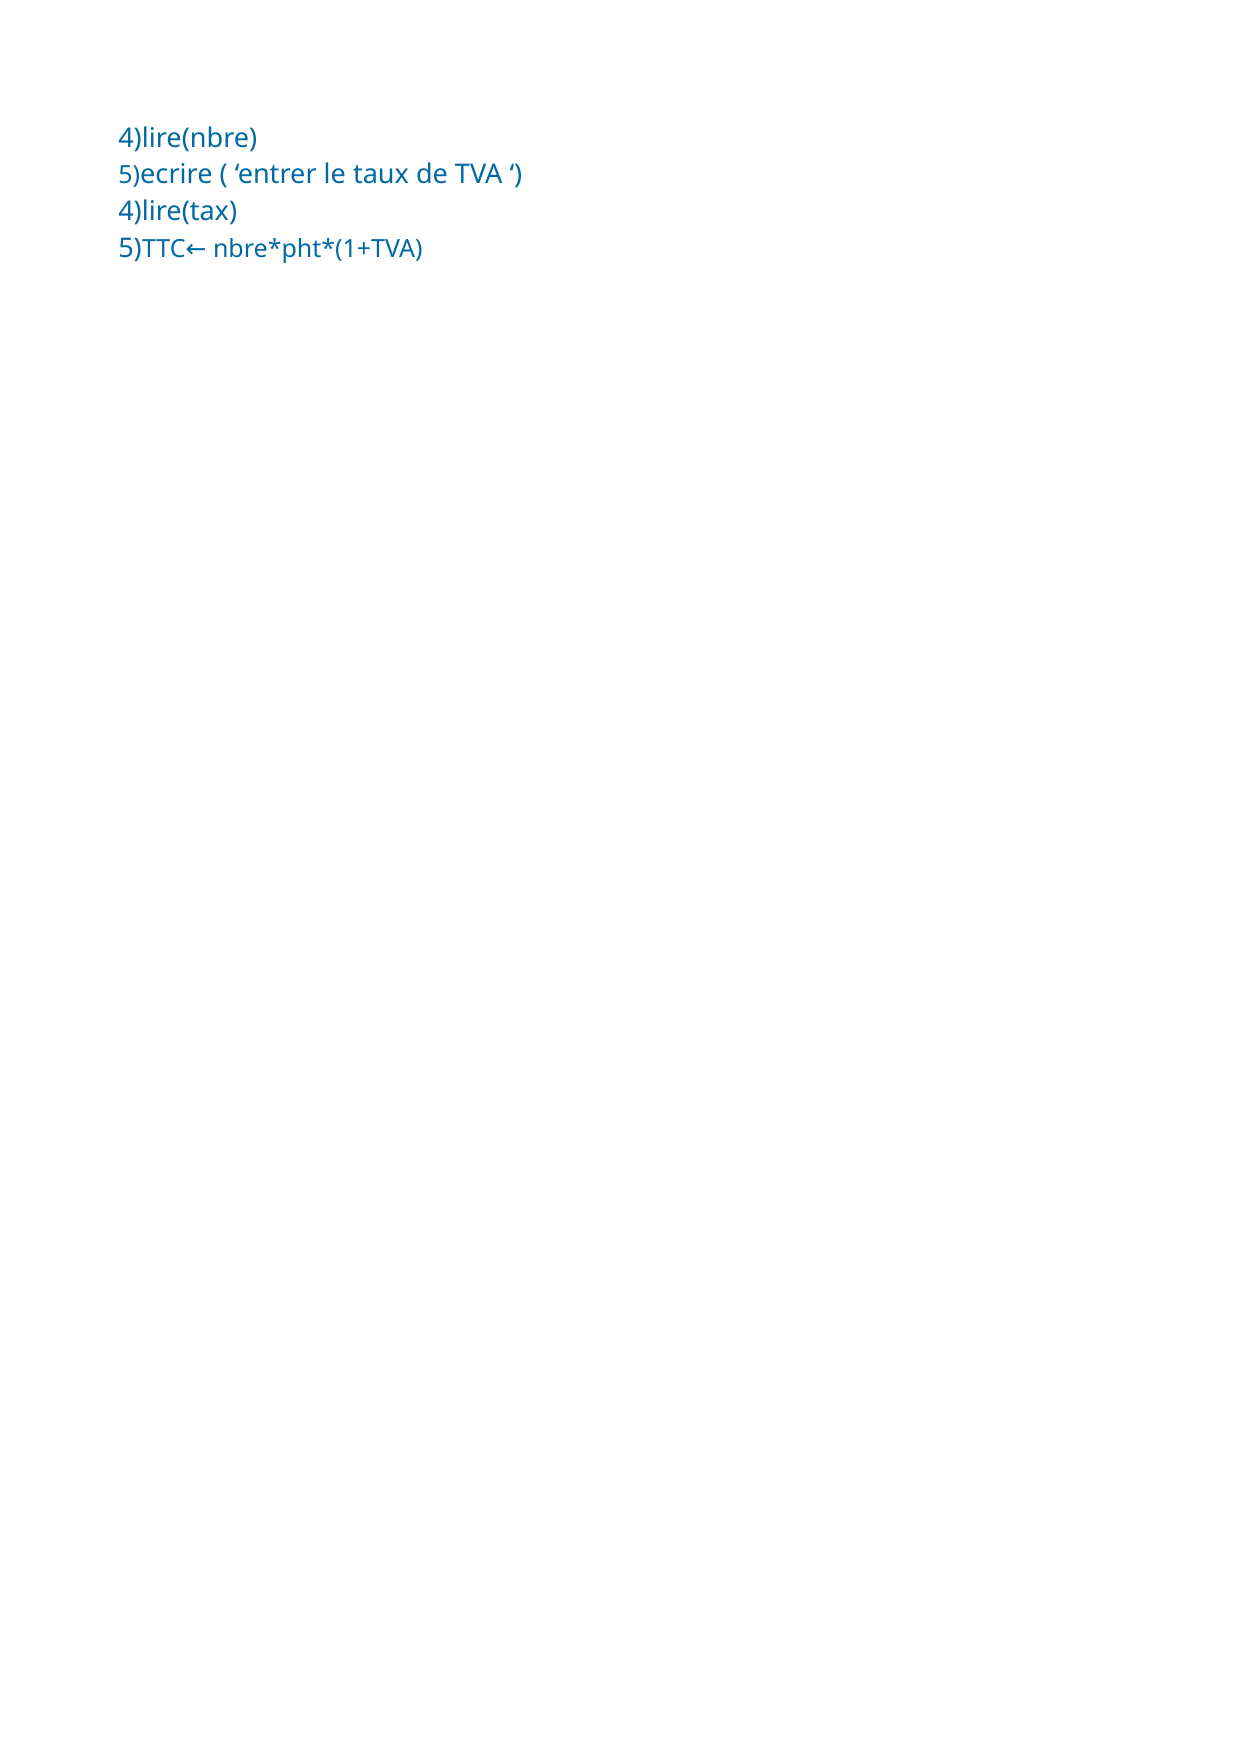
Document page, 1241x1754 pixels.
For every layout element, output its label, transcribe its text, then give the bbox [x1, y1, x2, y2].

text 4)lire(tax) [118, 192, 1122, 229]
text 5)ecrire ( ‘entrer le taux de TVA ‘) [118, 155, 1122, 192]
text 4)lire(nbre) [118, 118, 1122, 155]
text 5)TTC← nbre*pht*(1+TVA) [118, 229, 1122, 294]
